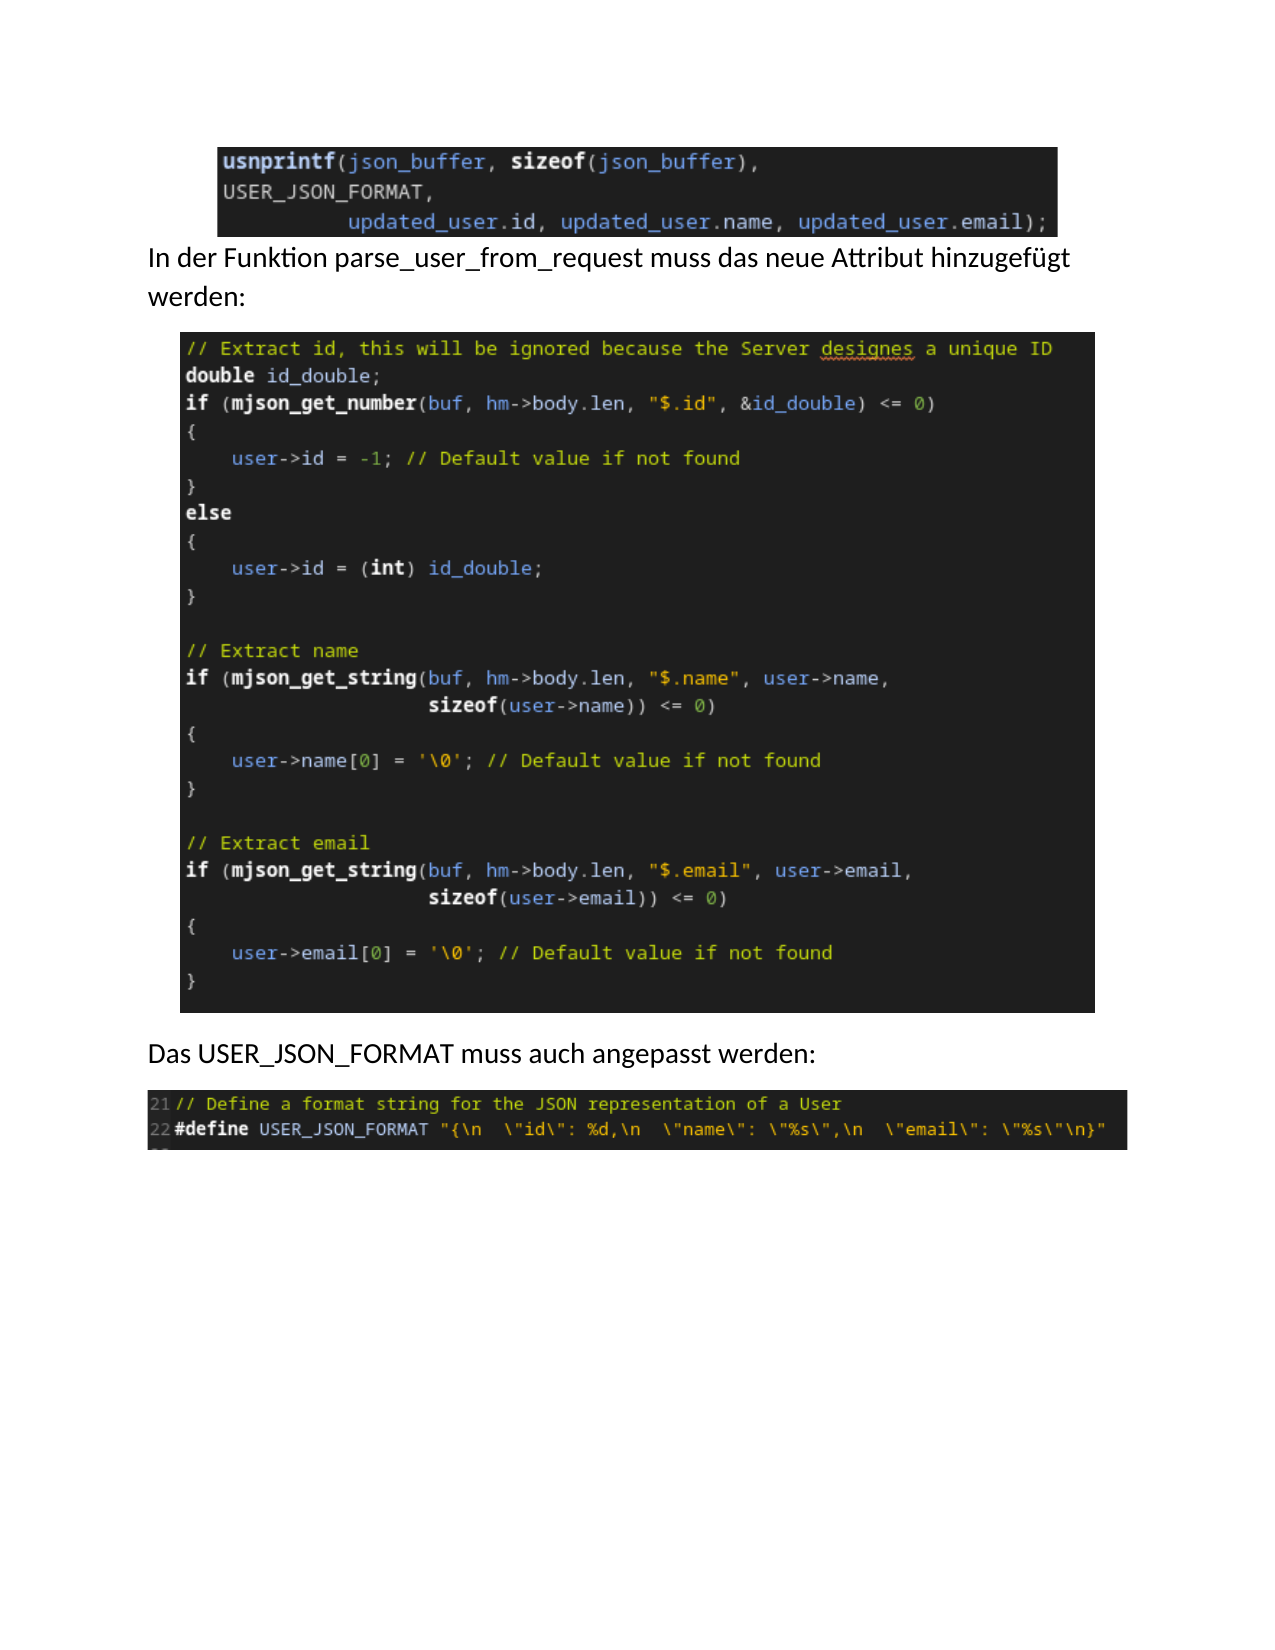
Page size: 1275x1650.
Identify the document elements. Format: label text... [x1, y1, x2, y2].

picture [180, 332, 1095, 1013]
picture [147, 1090, 1128, 1150]
text In der Funktion parse_user_from_request muss das neue Attribut hinzugefügt werden: [148, 148, 1127, 313]
picture [217, 147, 1058, 237]
text Das USER_JSON_FORMAT muss auch angepasst werden: [148, 333, 1127, 1071]
